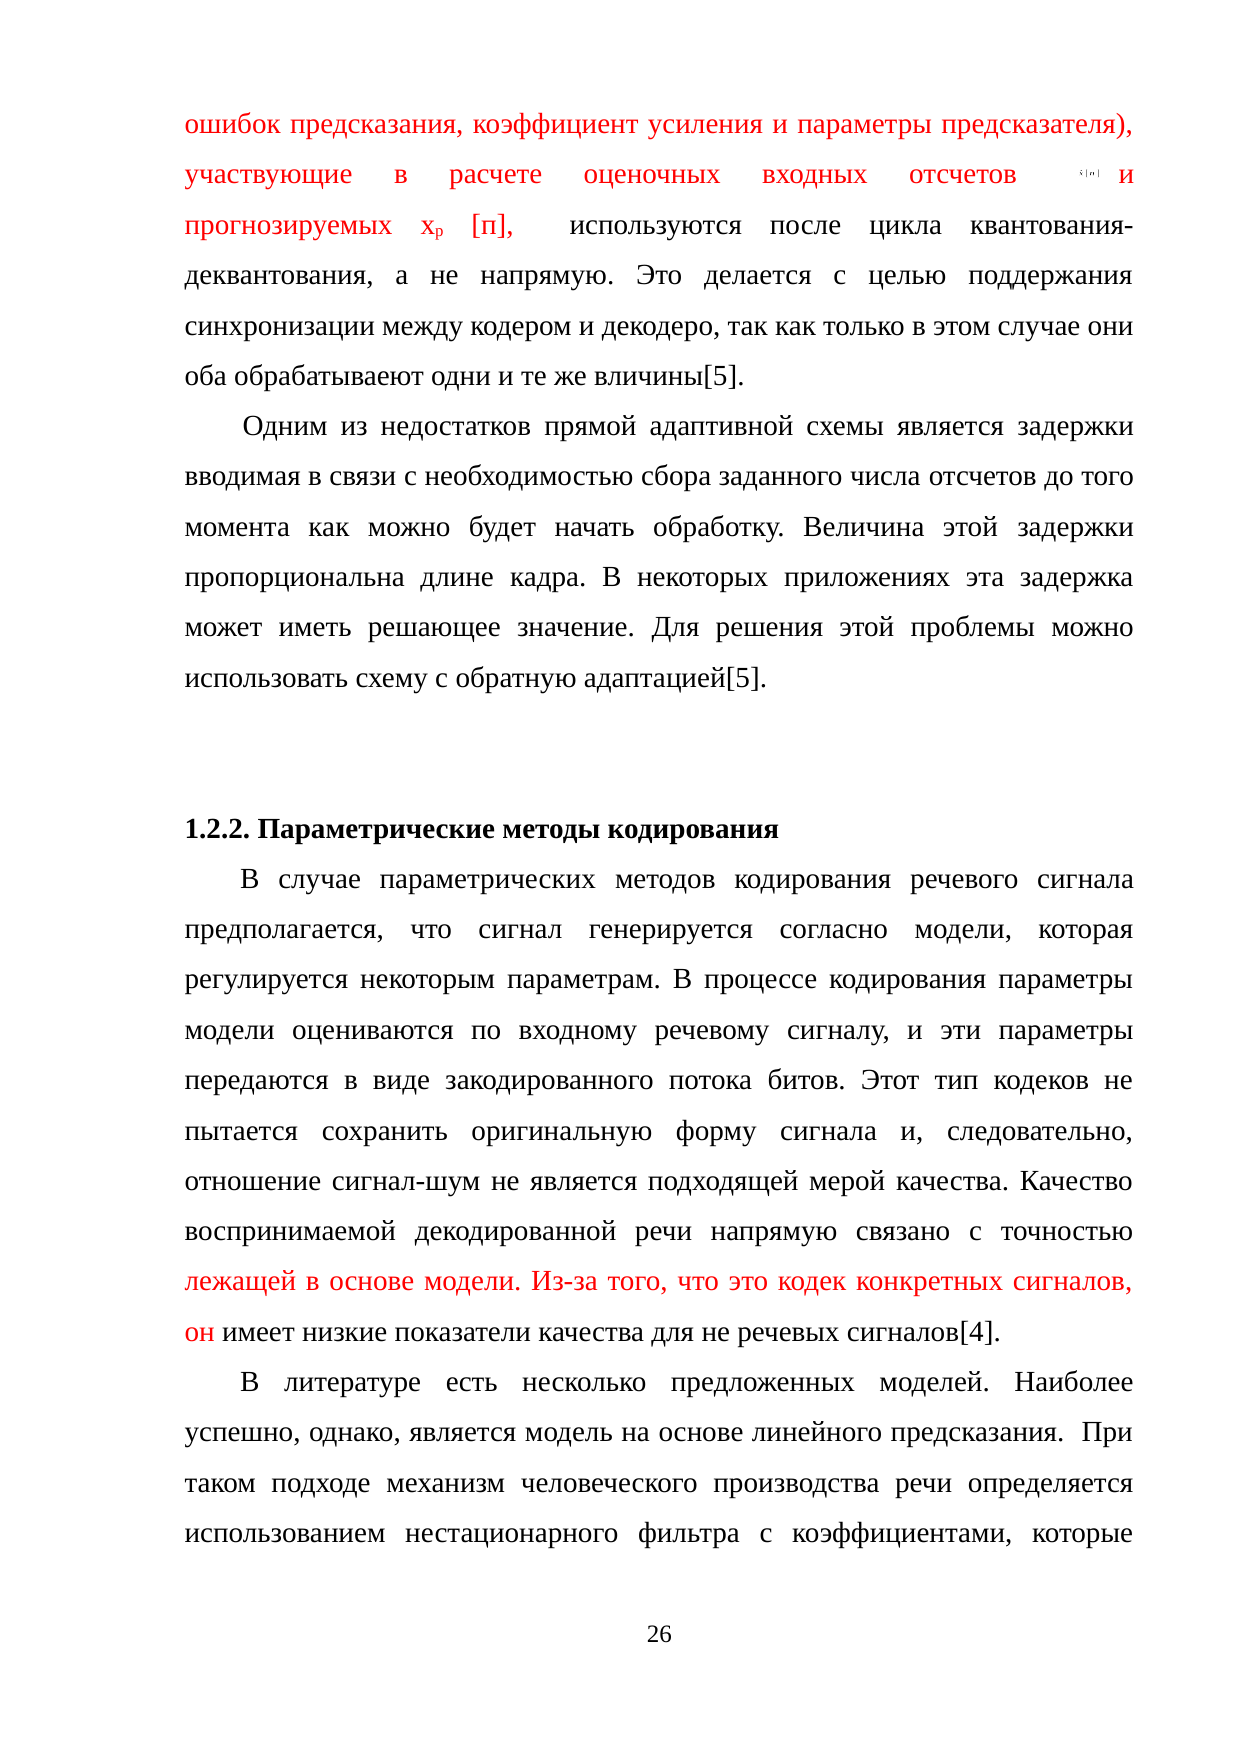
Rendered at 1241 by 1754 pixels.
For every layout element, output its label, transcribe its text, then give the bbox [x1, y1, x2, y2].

text В случае параметрических методов кодирования речевого сигнала предполагается, что сигнал генерируется согласно модели, которая регулируется некоторым параметрам. В процессе кодирования параметры модели оцениваются по входному речевому сигналу, и эти параметры передаются в виде закодированного потока битов. Этот тип кодеков не пытается сохранить оригинальную форму сигнала и, следовательно, отношение сигнал-шум не является подходящей мерой качества. Качество воспринимаемой декодированной речи напрямую связано с точностью лежащей в основе модели. Из-за того, что это кодек конкретных сигналов, он имеет низкие показатели качества для не речевых сигналов[4]. [184, 861, 1134, 1347]
text В литературе есть несколько предложенных моделей. Наиболее успешно, однако, является модель на основе линейного предсказания. При таком подходе механизм человеческого производства речи определяется использованием нестационарного фильтра с коэффициентами, которые [184, 1364, 1134, 1549]
text 1.2.2. Параметрические методы кодирования [184, 811, 1134, 844]
text ошибок предсказания, коэффициент усиления и параметры предсказателя), участвующие в расчете оценочных входных отсчетов и прогнозируемых хр [п], используются после цикла квантования-деквантования, а не напрямую. Это делается с целью поддержания синхронизации между кодером и декодеро, так как только в этом случае они оба обрабатываеют одни и те же вличины[5]. [184, 106, 1134, 391]
text Одним из недостатков прямой адаптивной схемы является задержки вводимая в связи с необходимостью сбора заданного числа отсчетов до того момента как можно будет начать обработку. Величина этой задержки пропорциональна длине кадра. В некоторых приложениях эта задержка может иметь решающее значение. Для решения этой проблемы можно использовать схему с обратную адаптацией[5]. [184, 408, 1134, 693]
